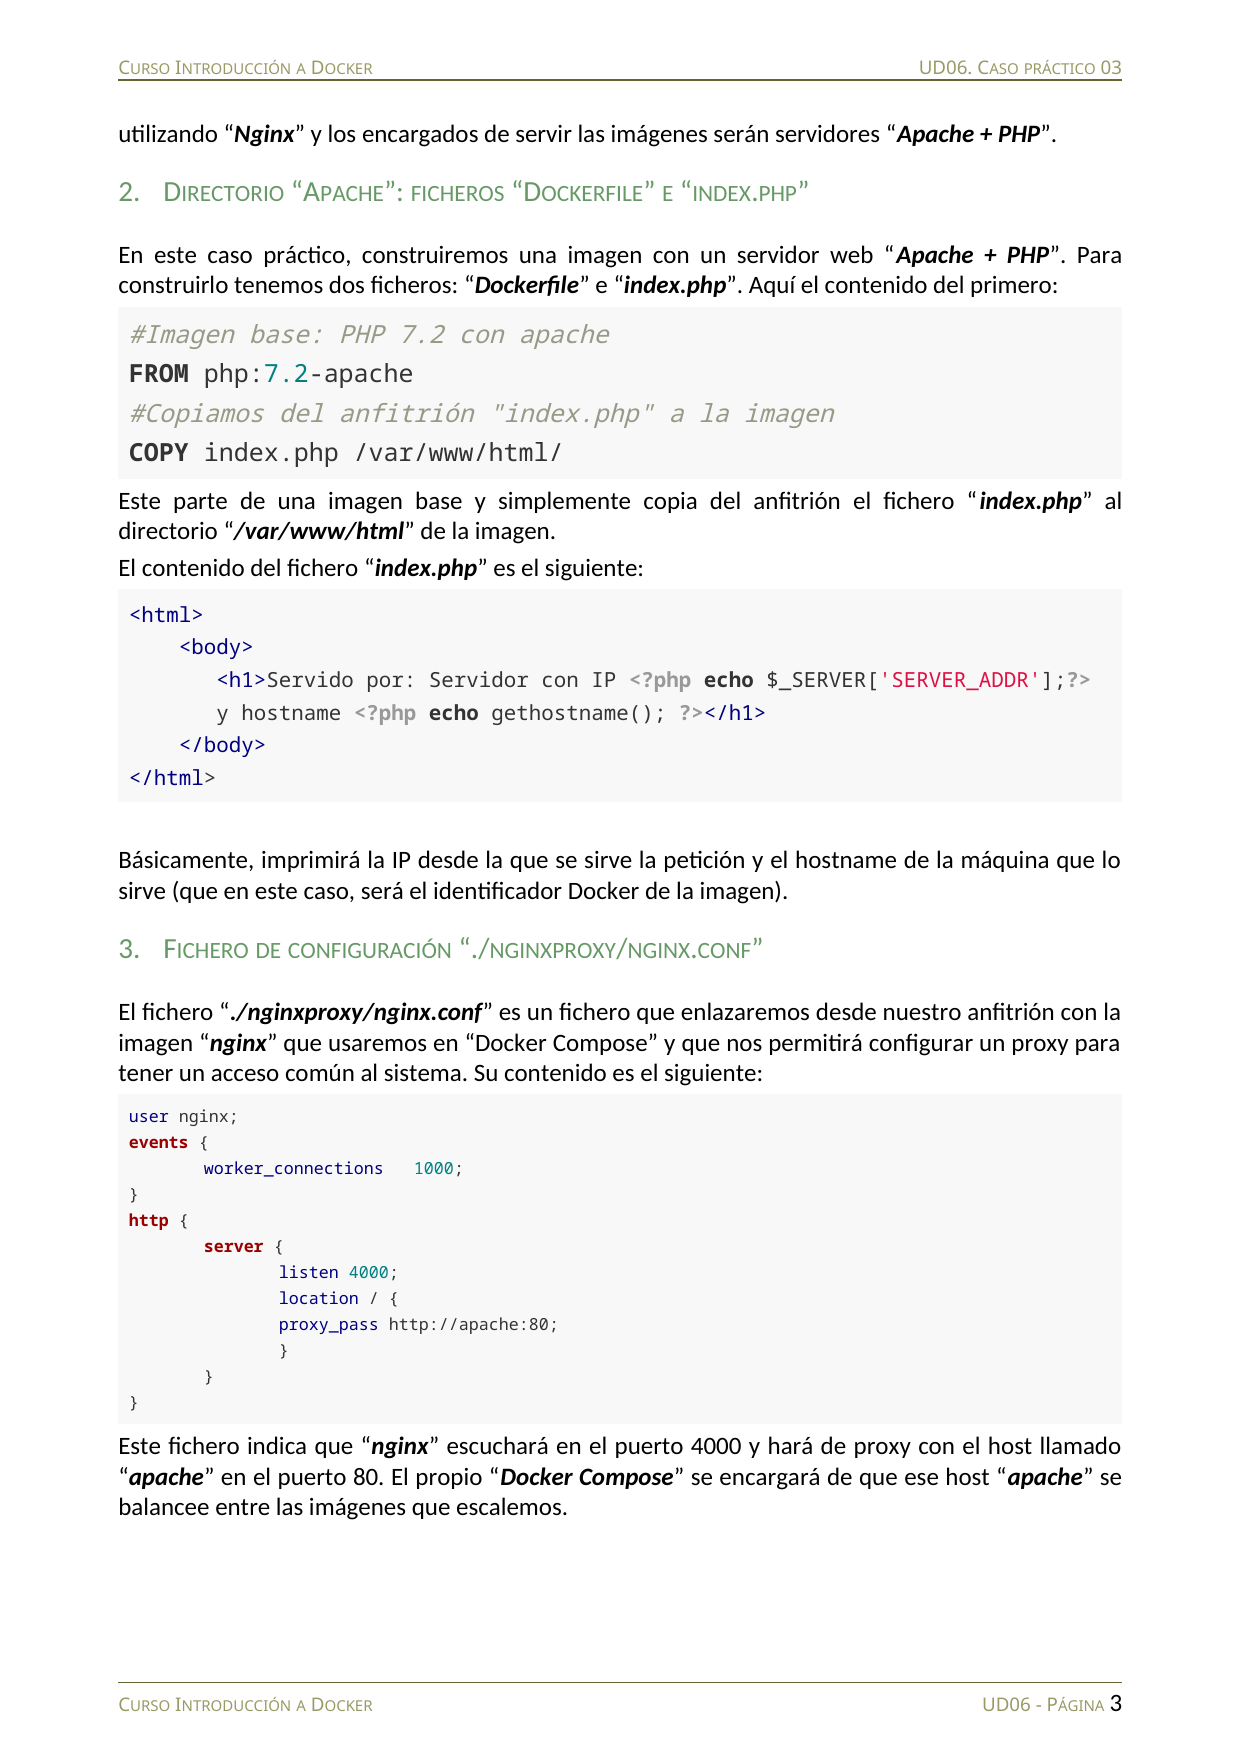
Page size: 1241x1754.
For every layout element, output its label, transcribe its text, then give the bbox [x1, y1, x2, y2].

subtitle Fichero de configuración “./nginxproxy/nginx.conf” [118, 930, 1122, 966]
text El fichero “./nginxproxy/nginx.conf” es un fichero que enlazaremos desde nuestro anfitrión con la imagen “nginx” que usaremos en “Docker Compose” y que nos permitirá configurar un proxy para tener un acceso común al sistema. Su contenido es el siguiente: [118, 996, 1122, 1088]
text Este parte de una imagen base y simplemente copia del anfitrión el fichero “index.php” al directorio “/var/www/html” de la imagen. [118, 485, 1122, 546]
subtitle Directorio “Apache”: ficheros “Dockerfile” e “index.php” [118, 173, 1122, 209]
text El contenido del fichero “index.php” es el siguiente: [118, 552, 1122, 583]
table_header <html> <body> <h1>Servido por: Servidor con IP <?php echo $_SERVER['SERVER_ADDR'];?> y hostname <?php echo gethostname(); ?></h1> </body> </html> [118, 589, 1122, 802]
table_header #Imagen base: PHP 7.2 con apache FROM php:7.2-apache #Copiamos del anfitrión "index.php" a la imagen COPY index.php /var/www/html/ [118, 307, 1122, 479]
text En este caso práctico, construiremos una imagen con un servidor web “Apache + PHP”. Para construirlo tenemos dos ficheros: “Dockerfile” e “index.php”. Aquí el contenido del primero: [118, 239, 1122, 300]
text utilizando “Nginx” y los encargados de servir las imágenes serán servidores “Apache + PHP”. [118, 118, 1122, 148]
text Este fichero indica que “nginx” escuchará en el puerto 4000 y hará de proxy con el host llamado “apache” en el puerto 80. El propio “Docker Compose” se encargará de que ese host “apache” se balancee entre las imágenes que escalemos. [118, 1430, 1122, 1522]
text Básicamente, imprimirá la IP desde la que se sirve la petición y el hostname de la máquina que lo sirve (que en este caso, será el identificador Docker de la imagen). [118, 844, 1122, 906]
table_header user nginx; events { worker_connections 1000; } http { server { listen 4000; location / { proxy_pass http://apache:80; } } } [118, 1094, 1122, 1424]
